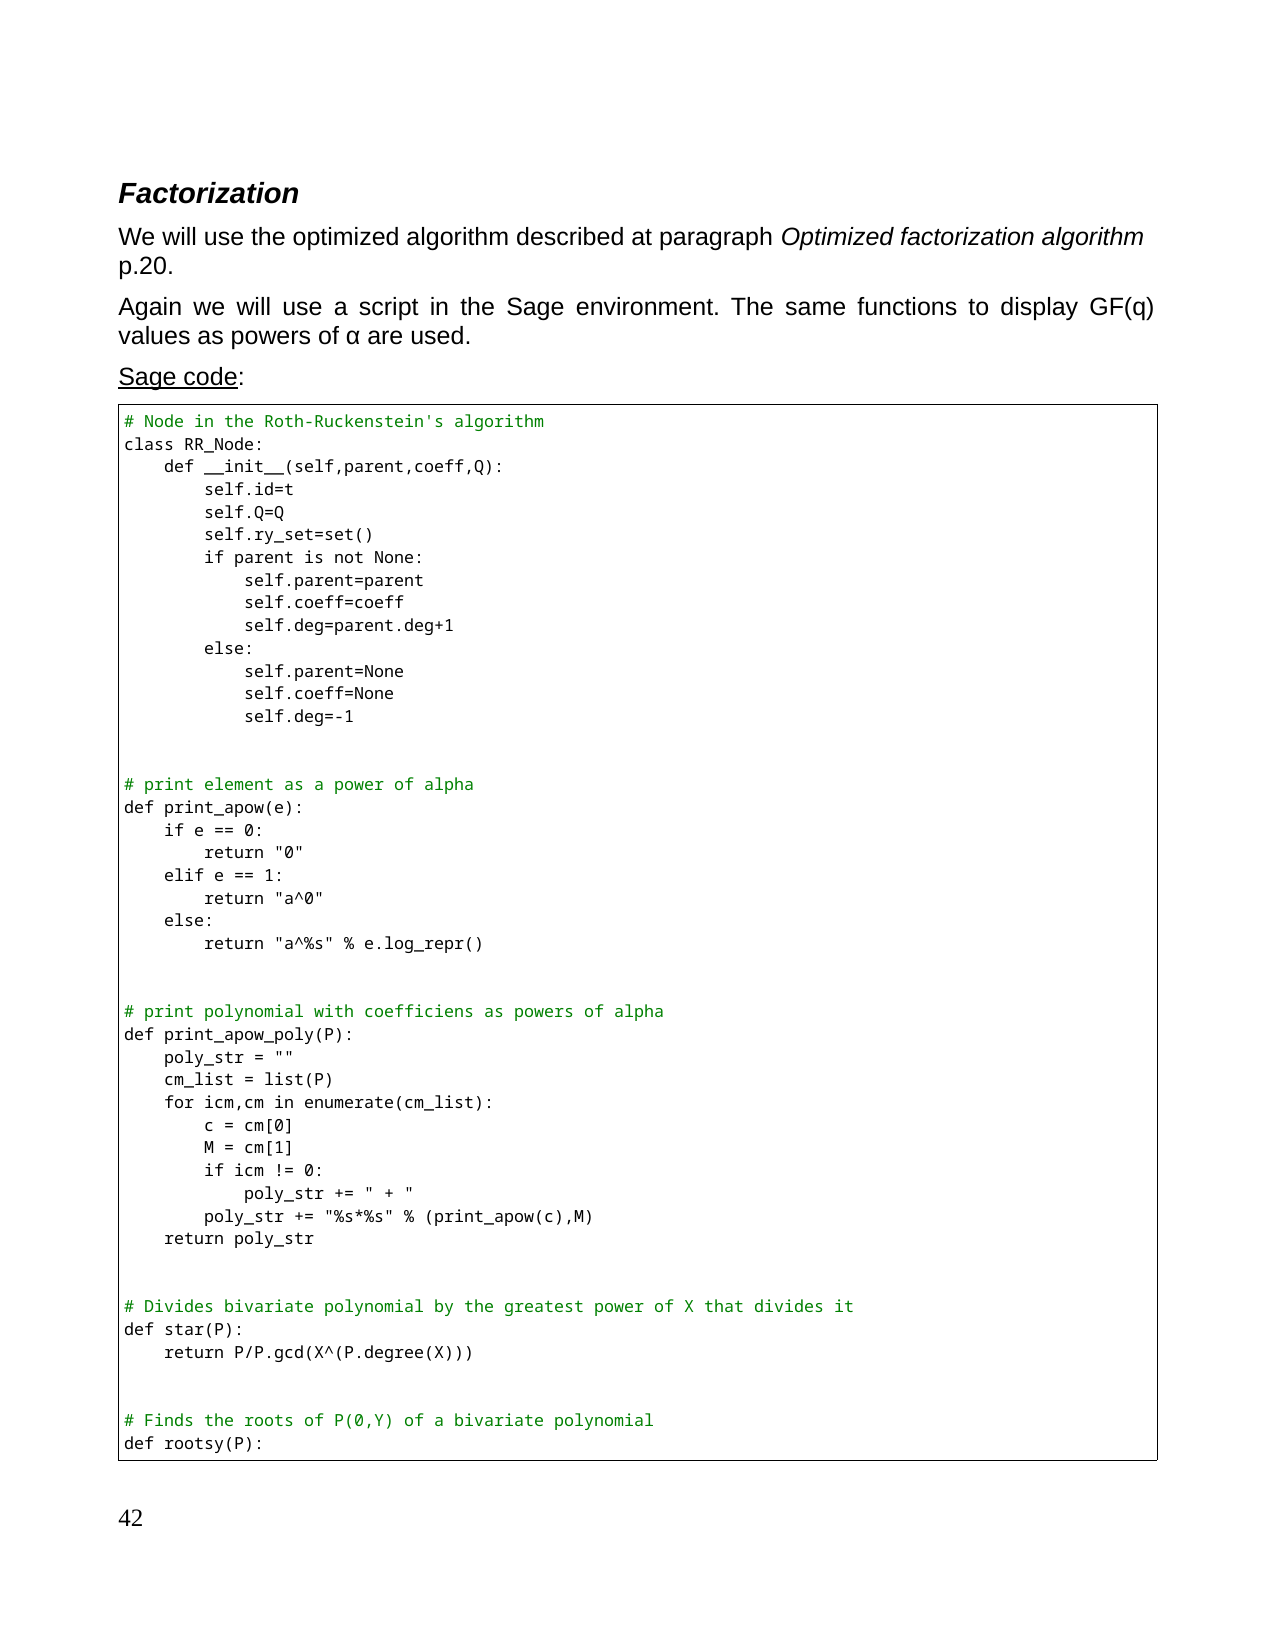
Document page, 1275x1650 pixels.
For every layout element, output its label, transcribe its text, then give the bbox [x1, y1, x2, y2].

table_header # Node in the Roth-Ruckenstein's algorithm class RR_Node: def __init__(self,parent,coeff,Q): self.id=t self.Q=Q self.ry_set=set() if parent is not None: self.parent=parent self.coeff=coeff self.deg=parent.deg+1 else: self.parent=None self.coeff=None self.deg=-1 # print element as a power of alpha def print_apow(e): if e == 0: return "0" elif e == 1: return "a^0" else: return "a^%s" % e.log_repr() # print polynomial with coefficiens as powers of alpha def print_apow_poly(P): poly_str = "" cm_list = list(P) for icm,cm in enumerate(cm_list): c = cm[0] M = cm[1] if icm != 0: poly_str += " + " poly_str += "%s*%s" % (print_apow(c),M) return poly_str # Divides bivariate polynomial by the greatest power of X that divides it def star(P): return P/P.gcd(X^(P.degree(X))) # Finds the roots of P(0,Y) of a bivariate polynomial def rootsy(P): [119, 405, 1157, 1460]
subtitle Factorization [118, 176, 1157, 210]
text We will use the optimized algorithm described at paragraph Optimized factorization algorithm p.20. [118, 222, 1157, 280]
text Sage code: [118, 362, 1157, 391]
text Again we will use a script in the Sage environment. The same functions to display GF(q) values as powers of α are used. [118, 292, 1157, 350]
